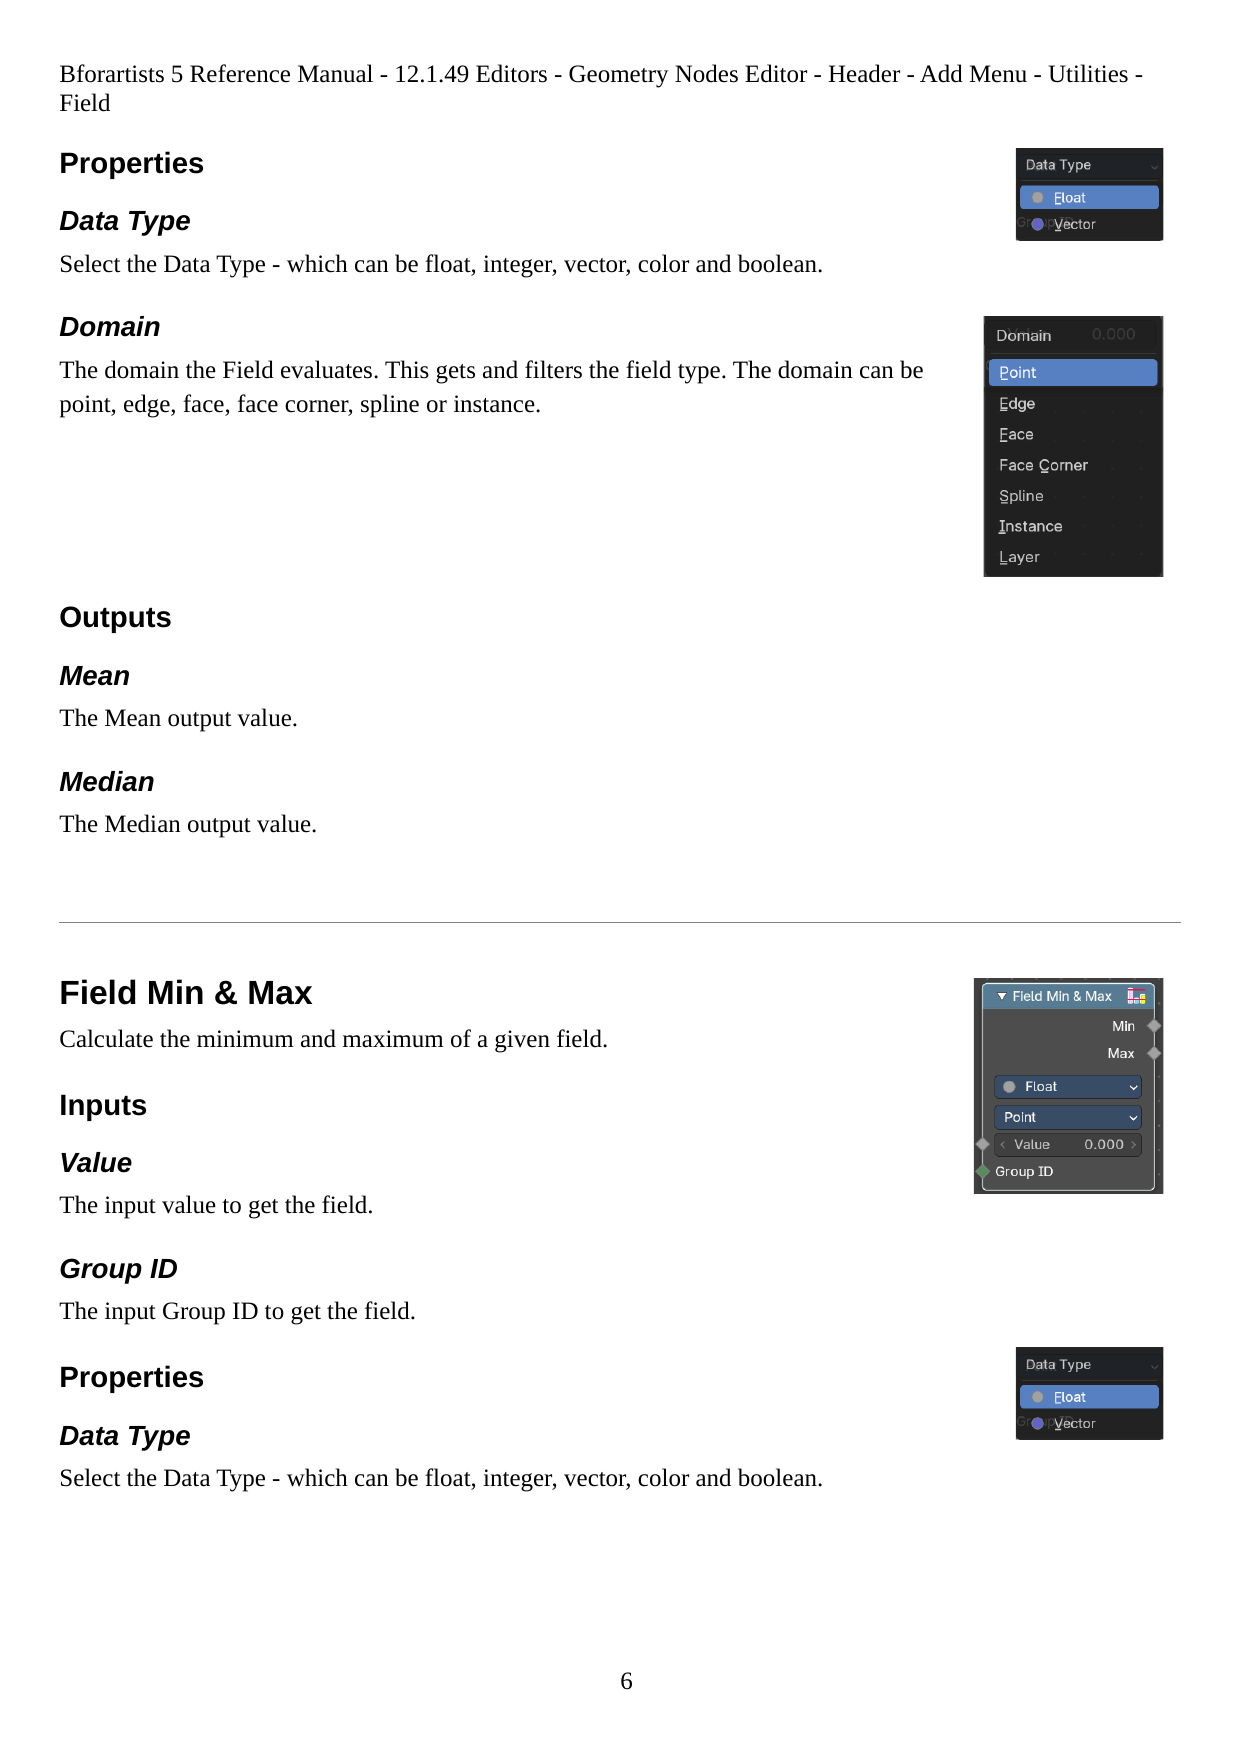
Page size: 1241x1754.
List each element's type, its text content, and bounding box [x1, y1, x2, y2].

text Calculate the minimum and maximum of a given field. [59, 1024, 973, 1052]
text The input value to get the field. [59, 1191, 1181, 1219]
subtitle [1164, 1087, 1181, 1121]
subtitle Value [59, 1146, 973, 1178]
subtitle Properties [59, 1360, 1015, 1394]
picture [973, 978, 1164, 1194]
text Select the Data Type - which can be float, integer, vector, color and boolean. [59, 249, 1181, 278]
picture [1015, 148, 1164, 241]
subtitle Domain [59, 311, 1181, 343]
subtitle [1164, 1360, 1181, 1394]
subtitle Group ID [59, 1252, 1181, 1284]
subtitle Inputs [59, 1087, 973, 1121]
subtitle Data Type [59, 205, 1015, 237]
text The domain the Field evaluates. This gets and filters the field type. The domain can be point, edge, face, face corner, spline or instance. [59, 355, 983, 418]
text The Median output value. [59, 809, 1181, 838]
subtitle [1164, 205, 1181, 237]
subtitle Median [59, 765, 1181, 797]
text The Mean output value. [59, 703, 1181, 732]
subtitle Outputs [59, 600, 1181, 634]
subtitle Data Type [59, 1419, 1181, 1451]
subtitle Properties [59, 146, 1181, 180]
subtitle Field Min & Max [59, 973, 1181, 1011]
picture [983, 316, 1164, 577]
subtitle [1164, 1146, 1181, 1178]
picture [1015, 1347, 1164, 1440]
text Select the Data Type - which can be float, integer, vector, color and boolean. [59, 1463, 1181, 1492]
subtitle Mean [59, 659, 1181, 691]
text The input Group ID to get the field. [59, 1296, 1181, 1325]
